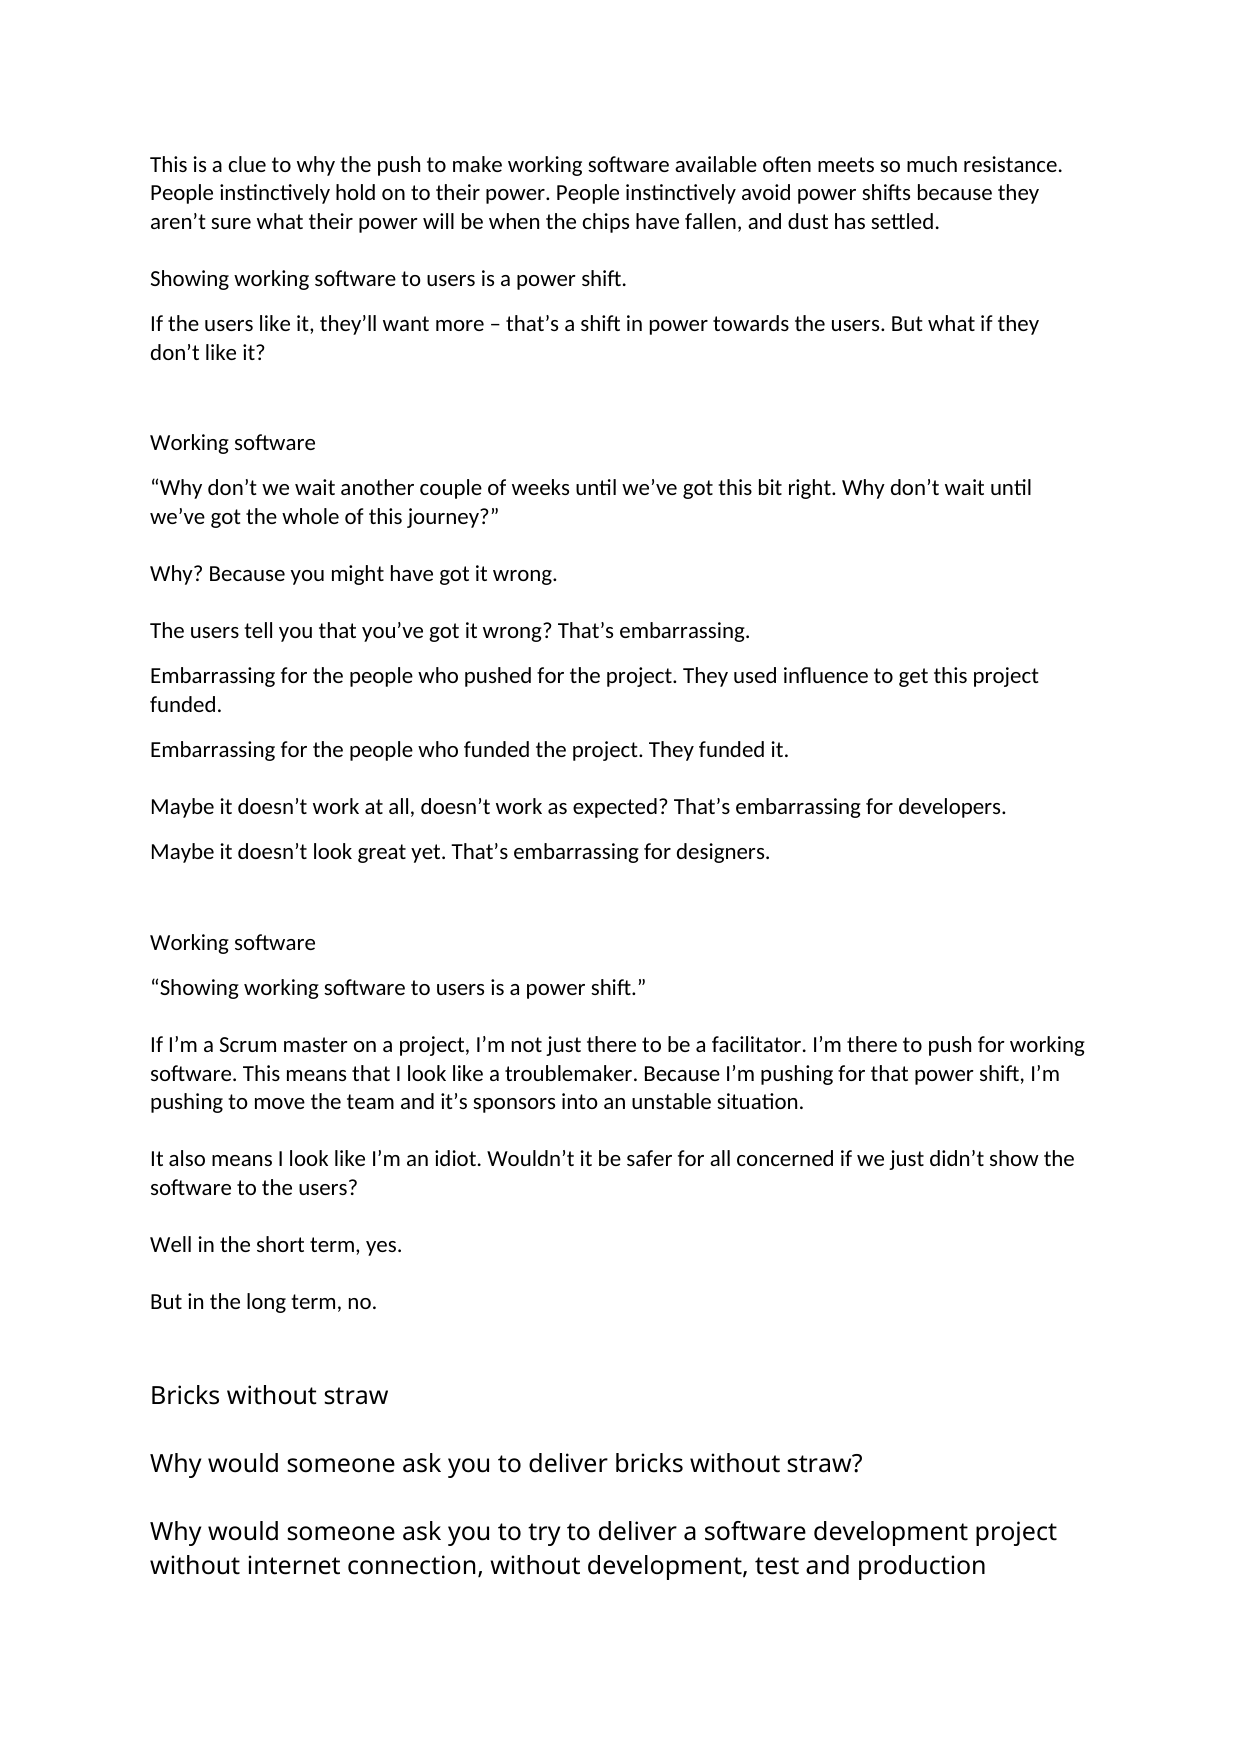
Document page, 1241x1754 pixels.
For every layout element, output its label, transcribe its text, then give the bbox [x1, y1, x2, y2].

text This is a clue to why the push to make working software available often meets so much resistance. People instinctively hold on to their power. People instinctively avoid power shifts because they aren’t sure what their power will be when the chips have fallen, and dust has settled. Showing working software to users is a power shift. [150, 150, 1090, 292]
text “Why don’t we wait another couple of weeks until we’ve got this bit right. Why don’t wait until we’ve got the whole of this journey?” Why? Because you might have got it wrong. The users tell you that you’ve got it wrong? That’s embarrassing. [150, 473, 1090, 644]
text Maybe it doesn’t look great yet. That’s embarrassing for designers. [150, 837, 1090, 866]
text Why would someone ask you to deliver bricks without straw? [150, 1446, 1090, 1480]
text If the users like it, they’ll want more – that’s a shift in power towards the users. But what if they don’t like it? [150, 309, 1090, 366]
text “Showing working software to users is a power shift.” If I’m a Scrum master on a project, I’m not just there to be a facilitator. I’m there to push for working software. This means that I look like a troublemaker. Because I’m pushing for that power shift, I’m pushing to move the team and it’s sponsors into an unstable situation. It also means I look like I’m an idiot. Wouldn’t it be safer for all concerned if we just didn’t show the software to the users? Well in the short term, yes. But in the long term, no. [150, 973, 1090, 1315]
text Bricks without straw [150, 1377, 1090, 1412]
text Embarrassing for the people who funded the project. They funded it. Maybe it doesn’t work at all, doesn’t work as expected? That’s embarrassing for developers. [150, 735, 1090, 820]
text Embarrassing for the people who pushed for the project. They used influence to get this project funded. [150, 661, 1090, 718]
text Why would someone ask you to try to deliver a software development project without internet connection, without development, test and production [150, 1514, 1090, 1582]
text Working software [150, 928, 1090, 956]
text Working software [150, 428, 1090, 456]
